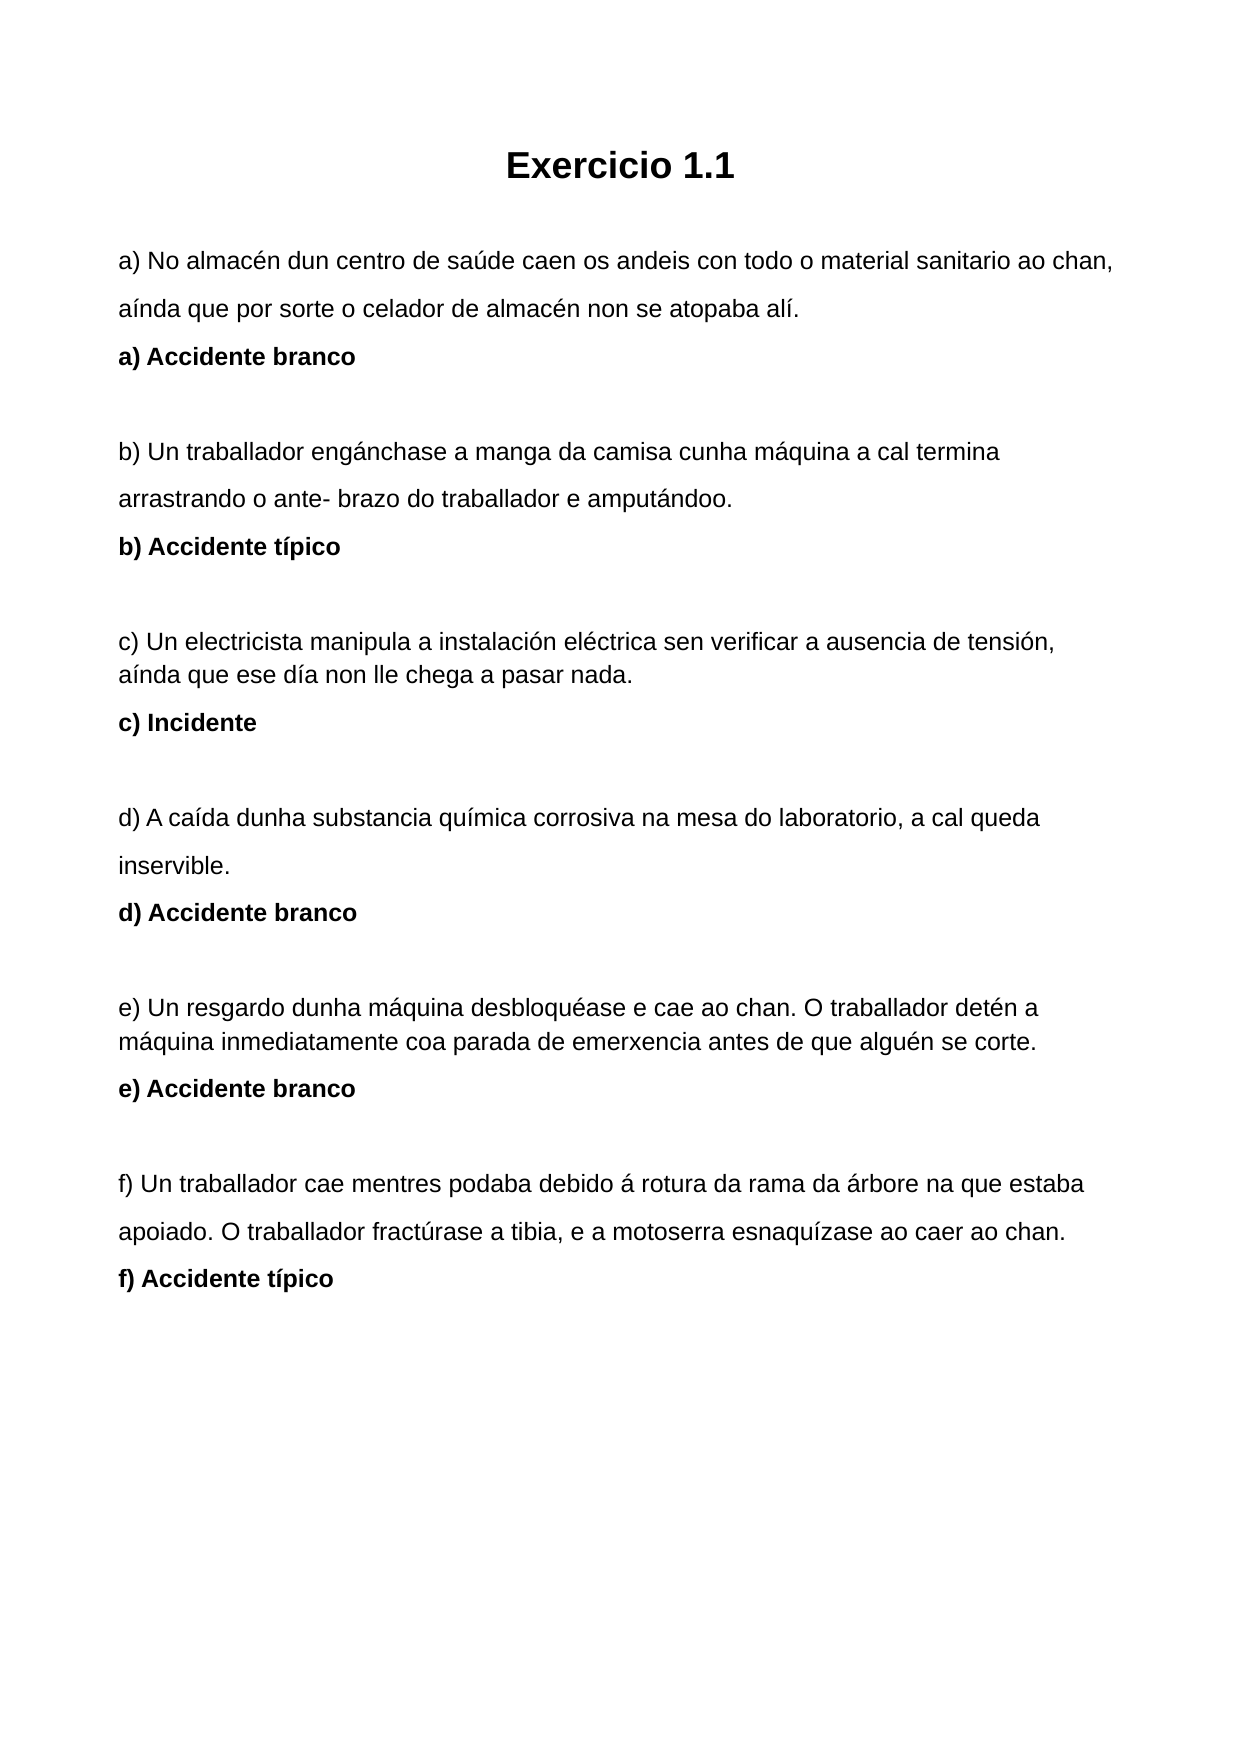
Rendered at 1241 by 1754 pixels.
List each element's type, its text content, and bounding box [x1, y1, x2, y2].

text apoiado. O traballador fractúrase a tibia, e a motoserra esnaquízase ao caer ao chan. [118, 1217, 1122, 1246]
text arrastrando o ante- brazo do traballador e amputándoo. [118, 484, 1122, 513]
text b) Accidente típico [118, 532, 1122, 561]
text aínda que por sorte o celador de almacén non se atopaba alí. [118, 294, 1122, 323]
text c) Incidente [118, 708, 1122, 737]
text d) Accidente branco [118, 898, 1122, 927]
text d) A caída dunha substancia química corrosiva na mesa do laboratorio, a cal queda [118, 803, 1122, 832]
text f) Un traballador cae mentres podaba debido á rotura da rama da árbore na que estaba [118, 1169, 1122, 1198]
text f) Accidente típico [118, 1264, 1122, 1293]
text b) Un traballador engánchase a manga da camisa cunha máquina a cal termina [118, 437, 1122, 466]
text inservible. [118, 851, 1122, 879]
subtitle Exercicio 1.1 [118, 143, 1122, 186]
text a) No almacén dun centro de saúde caen os andeis con todo o material sanitario ao chan, [118, 246, 1122, 275]
text c) Un electricista manipula a instalación eléctrica sen verificar a ausencia de tensión, aínda que ese día non lle chega a pasar nada. [118, 627, 1122, 689]
text a) Accidente branco [118, 342, 1122, 370]
text e) Accidente branco [118, 1074, 1122, 1103]
text e) Un resgardo dunha máquina desbloquéase e cae ao chan. O traballador detén a máquina inmediatamente coa parada de emerxencia antes de que alguén se corte. [118, 993, 1122, 1055]
